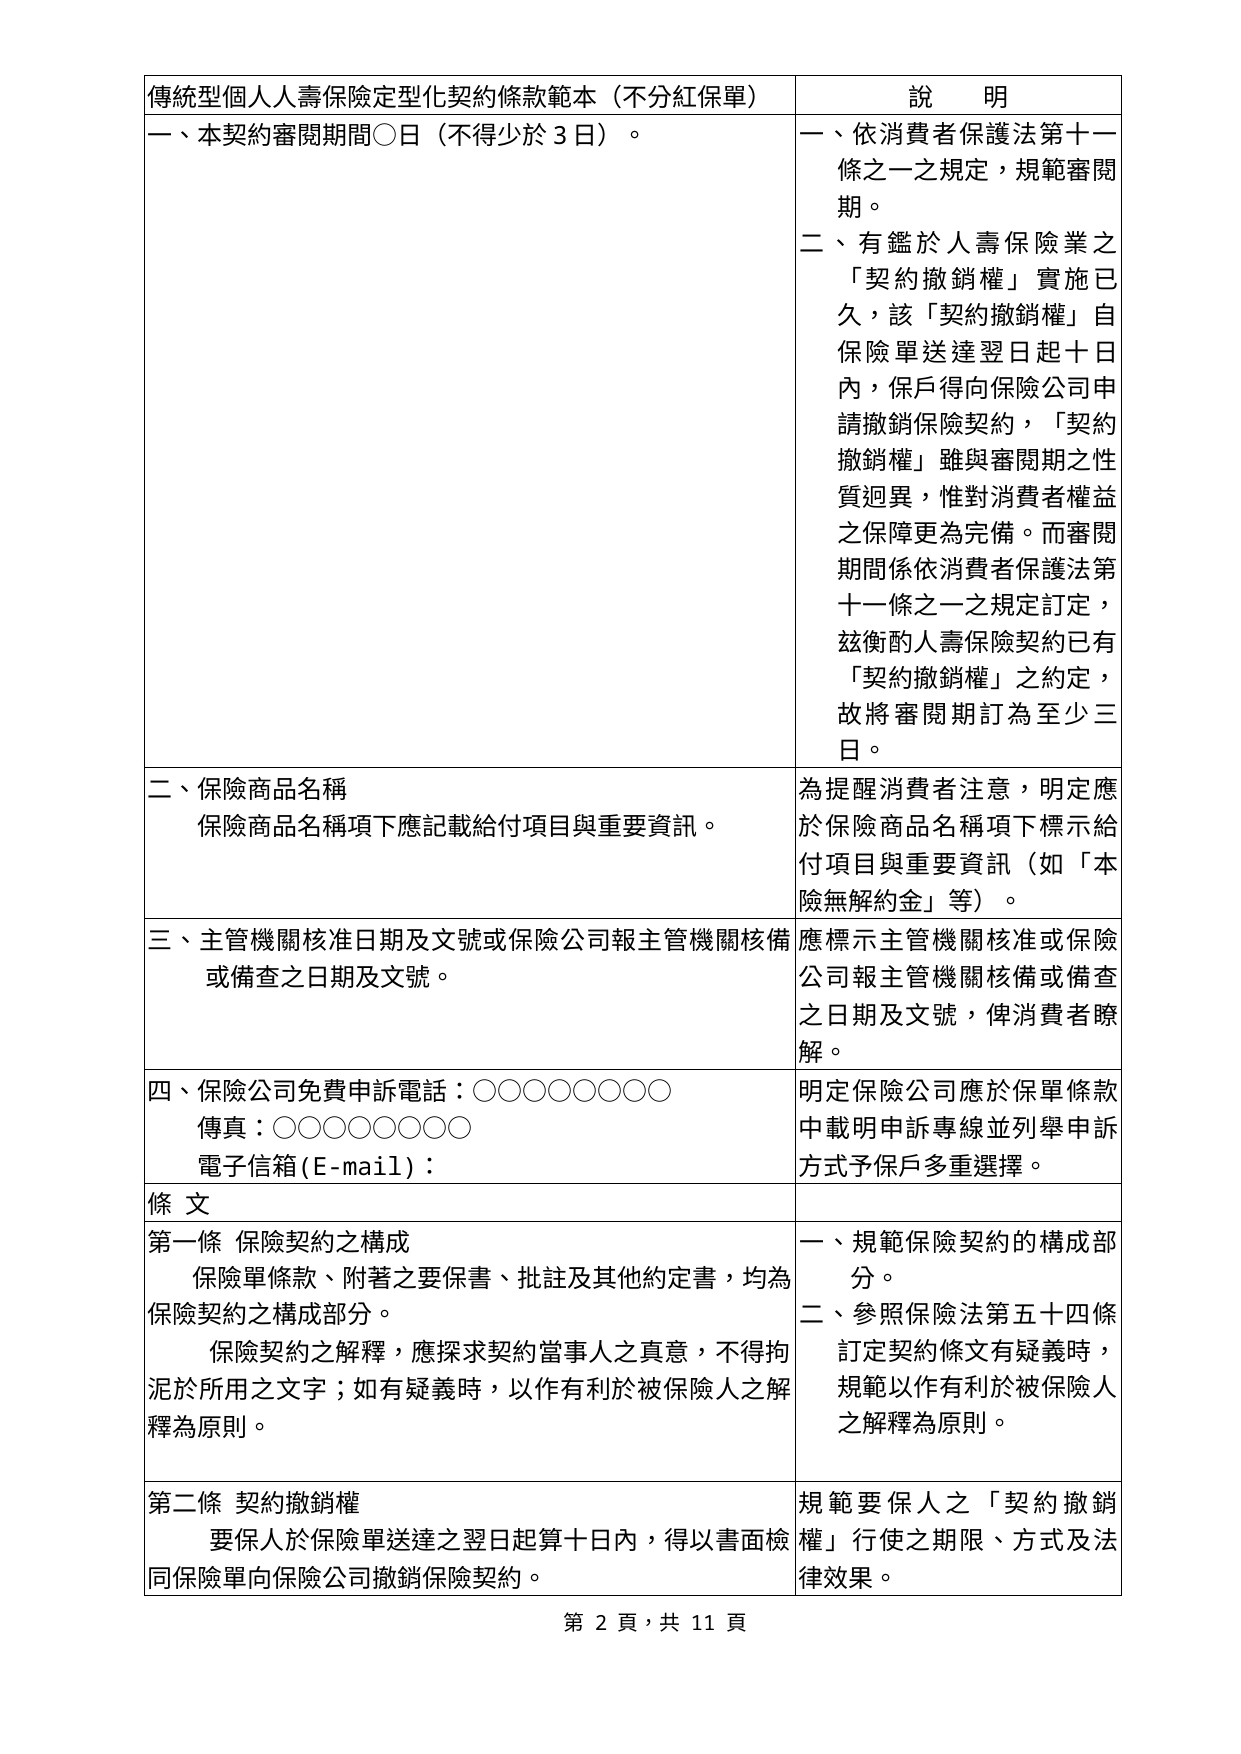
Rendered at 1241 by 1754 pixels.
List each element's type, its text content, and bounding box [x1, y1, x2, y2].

table_cell 三、主管機關核准日期及文號或保險公司報主管機關核備或備查之日期及文號。 [145, 919, 795, 1069]
table_cell 條 文 [145, 1184, 795, 1221]
table_cell 規範要保人之「契約撤銷權」行使之期限、方式及法律效果。 [796, 1482, 1121, 1594]
table_cell 四、保險公司免費申訴電話：○○○○○○○○ 傳真：○○○○○○○○ 電子信箱(E-mail)： [145, 1070, 795, 1183]
table_cell 第二條 契約撤銷權 要保人於保險單送達之翌日起算十日內，得以書面檢同保險單向保險公司撤銷保險契約。 [145, 1482, 795, 1594]
table_header 傳統型個人人壽保險定型化契約條款範本（不分紅保單） [145, 76, 795, 113]
table_header 說 明 [796, 76, 1121, 113]
table_cell 二、保險商品名稱 保險商品名稱項下應記載給付項目與重要資訊。 [145, 768, 795, 918]
table_cell 一、本契約審閱期間○日（不得少於3日）。 [145, 115, 795, 767]
table_cell 明定保險公司應於保單條款中載明申訴專線並列舉申訴方式予保戶多重選擇。 [796, 1070, 1121, 1183]
table_cell 為提醒消費者注意，明定應於保險商品名稱項下標示給付項目與重要資訊（如「本險無解約金」等）。 [796, 768, 1121, 918]
table_cell 第一條 保險契約之構成 保險單條款、附著之要保書、批註及其他約定書，均為保險契約之構成部分。 保險契約之解釋，應探求契約當事人之真意，不得拘泥於所用之文字；如有疑義時，以作有利於被保險人之解釋為原則。 [145, 1222, 795, 1481]
table_cell [796, 1184, 1121, 1221]
table_cell 應標示主管機關核准或保險公司報主管機關核備或備查之日期及文號，俾消費者瞭解。 [796, 919, 1121, 1069]
table_cell 一、依消費者保護法第十一條之一之規定，規範審閱期。 二、有鑑於人壽保險業之「契約撤銷權」實施已久，該「契約撤銷權」自保險單送達翌日起十日內，保戶得向保險公司申請撤銷保險契約，「契約撤銷權」雖與審閱期之性質迥異，惟對消費者權益之保障更為完備。而審閱期間係依消費者保護法第十一條之一之規定訂定，玆衡酌人壽保險契約已有「契約撤銷權」之約定，故將審閱期訂為至少三日。 [796, 115, 1121, 767]
table_cell 一、規範保險契約的構成部分。 二、參照保險法第五十四條訂定契約條文有疑義時，規範以作有利於被保險人之解釋為原則。 [796, 1222, 1121, 1481]
